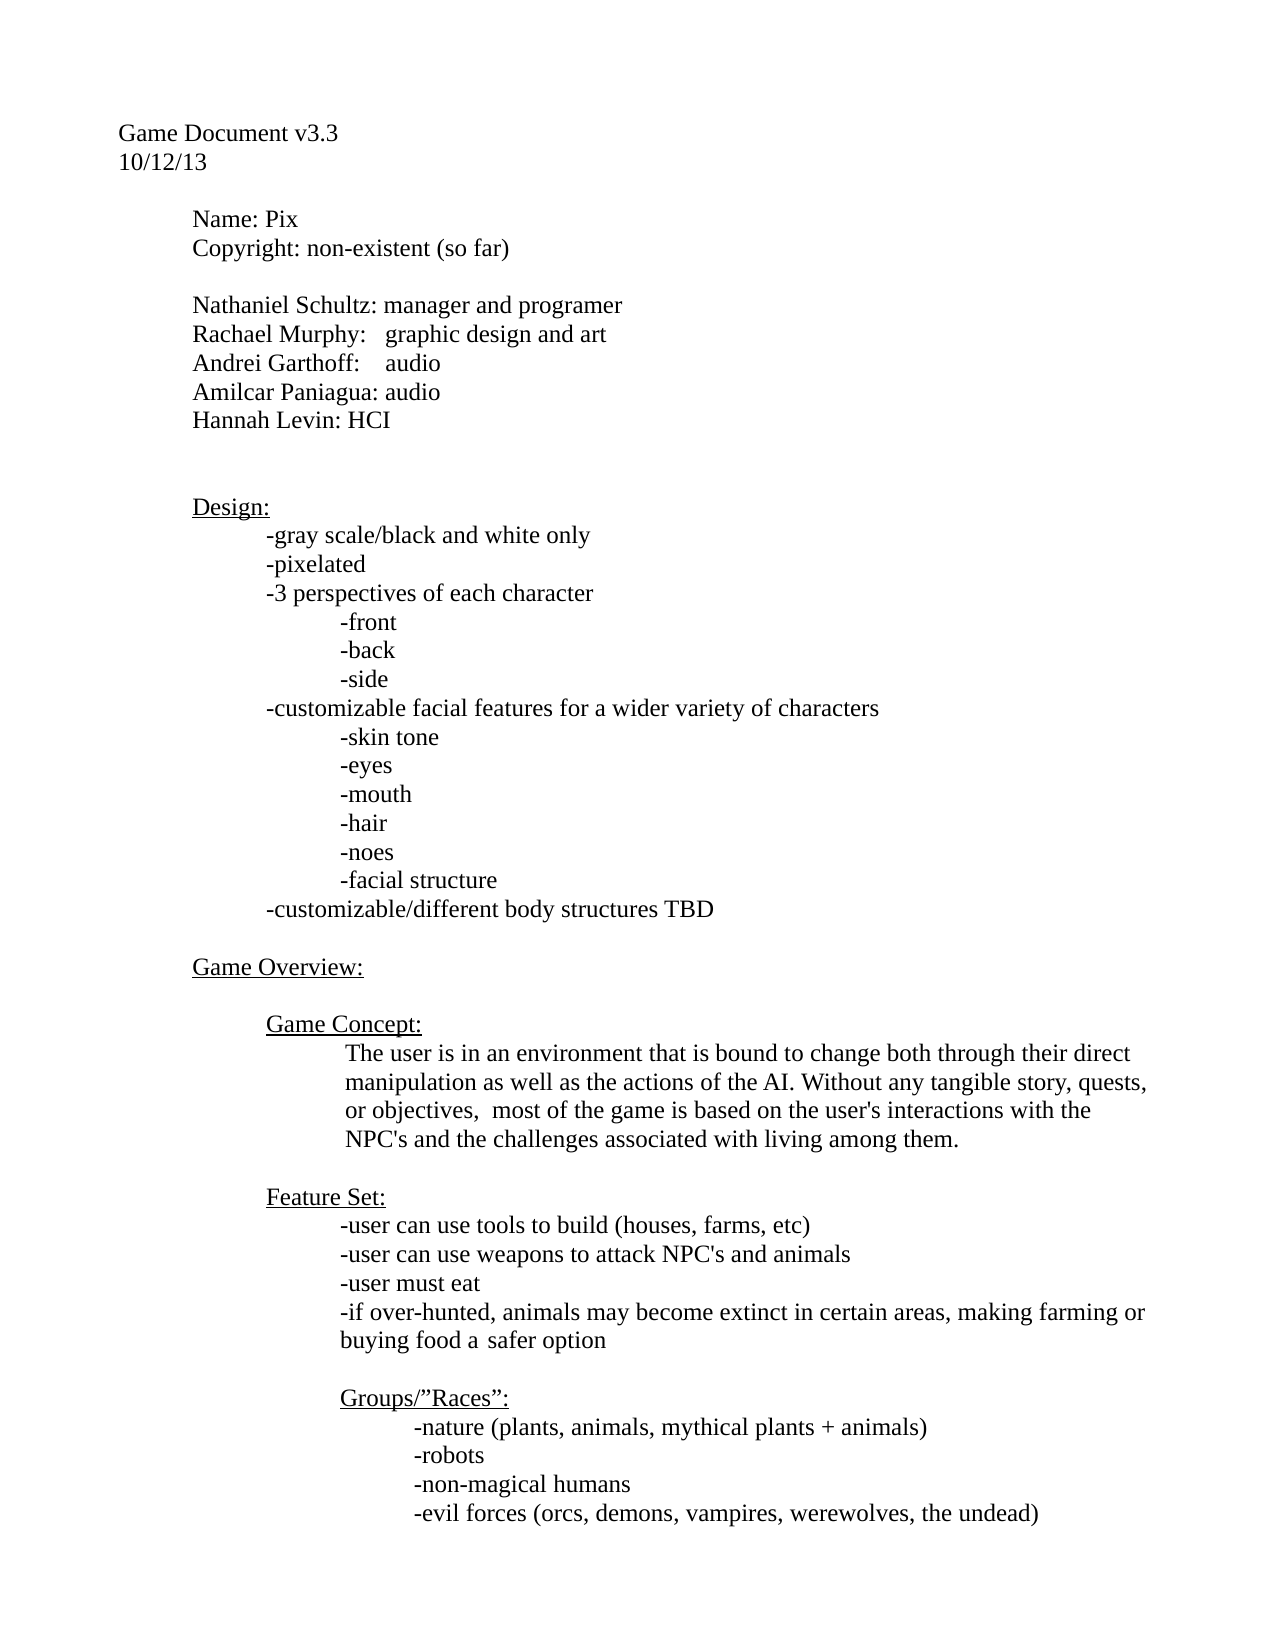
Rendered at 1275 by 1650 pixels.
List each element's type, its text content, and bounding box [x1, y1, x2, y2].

text -side [118, 664, 1157, 693]
text Copyright: non-existent (so far) [118, 233, 1157, 262]
text Amilcar Paniagua: audio [118, 377, 1157, 406]
text -mouth [118, 779, 1157, 808]
text -skin tone [118, 722, 1157, 751]
text Andrei Garthoff: audio [118, 348, 1157, 377]
text Design: [118, 492, 1157, 521]
text -customizable facial features for a wider variety of characters [118, 693, 1157, 722]
text -front [118, 607, 1157, 636]
text Game Document v3.3 [118, 118, 1157, 147]
text Nathaniel Schultz: manager and programer [118, 291, 1157, 319]
text Hannah Levin: HCI [118, 406, 1157, 434]
text Feature Set: [118, 1182, 1157, 1211]
text Game Overview: [118, 952, 1157, 981]
text The user is in an environment that is bound to change both through their direct manipulation as well as the actions of the AI. Without any tangible story, quests, or objectives, most of the game is based on the user's interactions with the NPC's and the challenges associated with living among them. [118, 1038, 1157, 1153]
text Game Concept: [118, 1009, 1157, 1038]
text -evil forces (orcs, demons, vampires, werewolves, the undead) [118, 1498, 1157, 1527]
text -if over-hunted, animals may become extinct in certain areas, making farming or buying food a safer option [118, 1297, 1157, 1354]
text -user can use weapons to attack NPC's and animals [118, 1239, 1157, 1268]
text -non-magical humans [118, 1469, 1157, 1498]
text -eyes [118, 751, 1157, 779]
text -user can use tools to build (houses, farms, etc) [118, 1211, 1157, 1239]
text Groups/”Races”: [118, 1383, 1157, 1412]
text -facial structure [118, 866, 1157, 894]
text -noes [118, 837, 1157, 866]
text -hair [118, 808, 1157, 837]
text -gray scale/black and white only [118, 521, 1157, 549]
text Name: Pix [118, 204, 1157, 233]
text -3 perspectives of each character [118, 578, 1157, 607]
text -nature (plants, animals, mythical plants + animals) [118, 1412, 1157, 1441]
text 10/12/13 [118, 147, 1157, 176]
text Rachael Murphy: graphic design and art [118, 319, 1157, 348]
text -pixelated [118, 549, 1157, 578]
text -robots [118, 1441, 1157, 1469]
text -customizable/different body structures TBD [118, 894, 1157, 923]
text -user must eat [118, 1268, 1157, 1297]
text -back [118, 636, 1157, 664]
